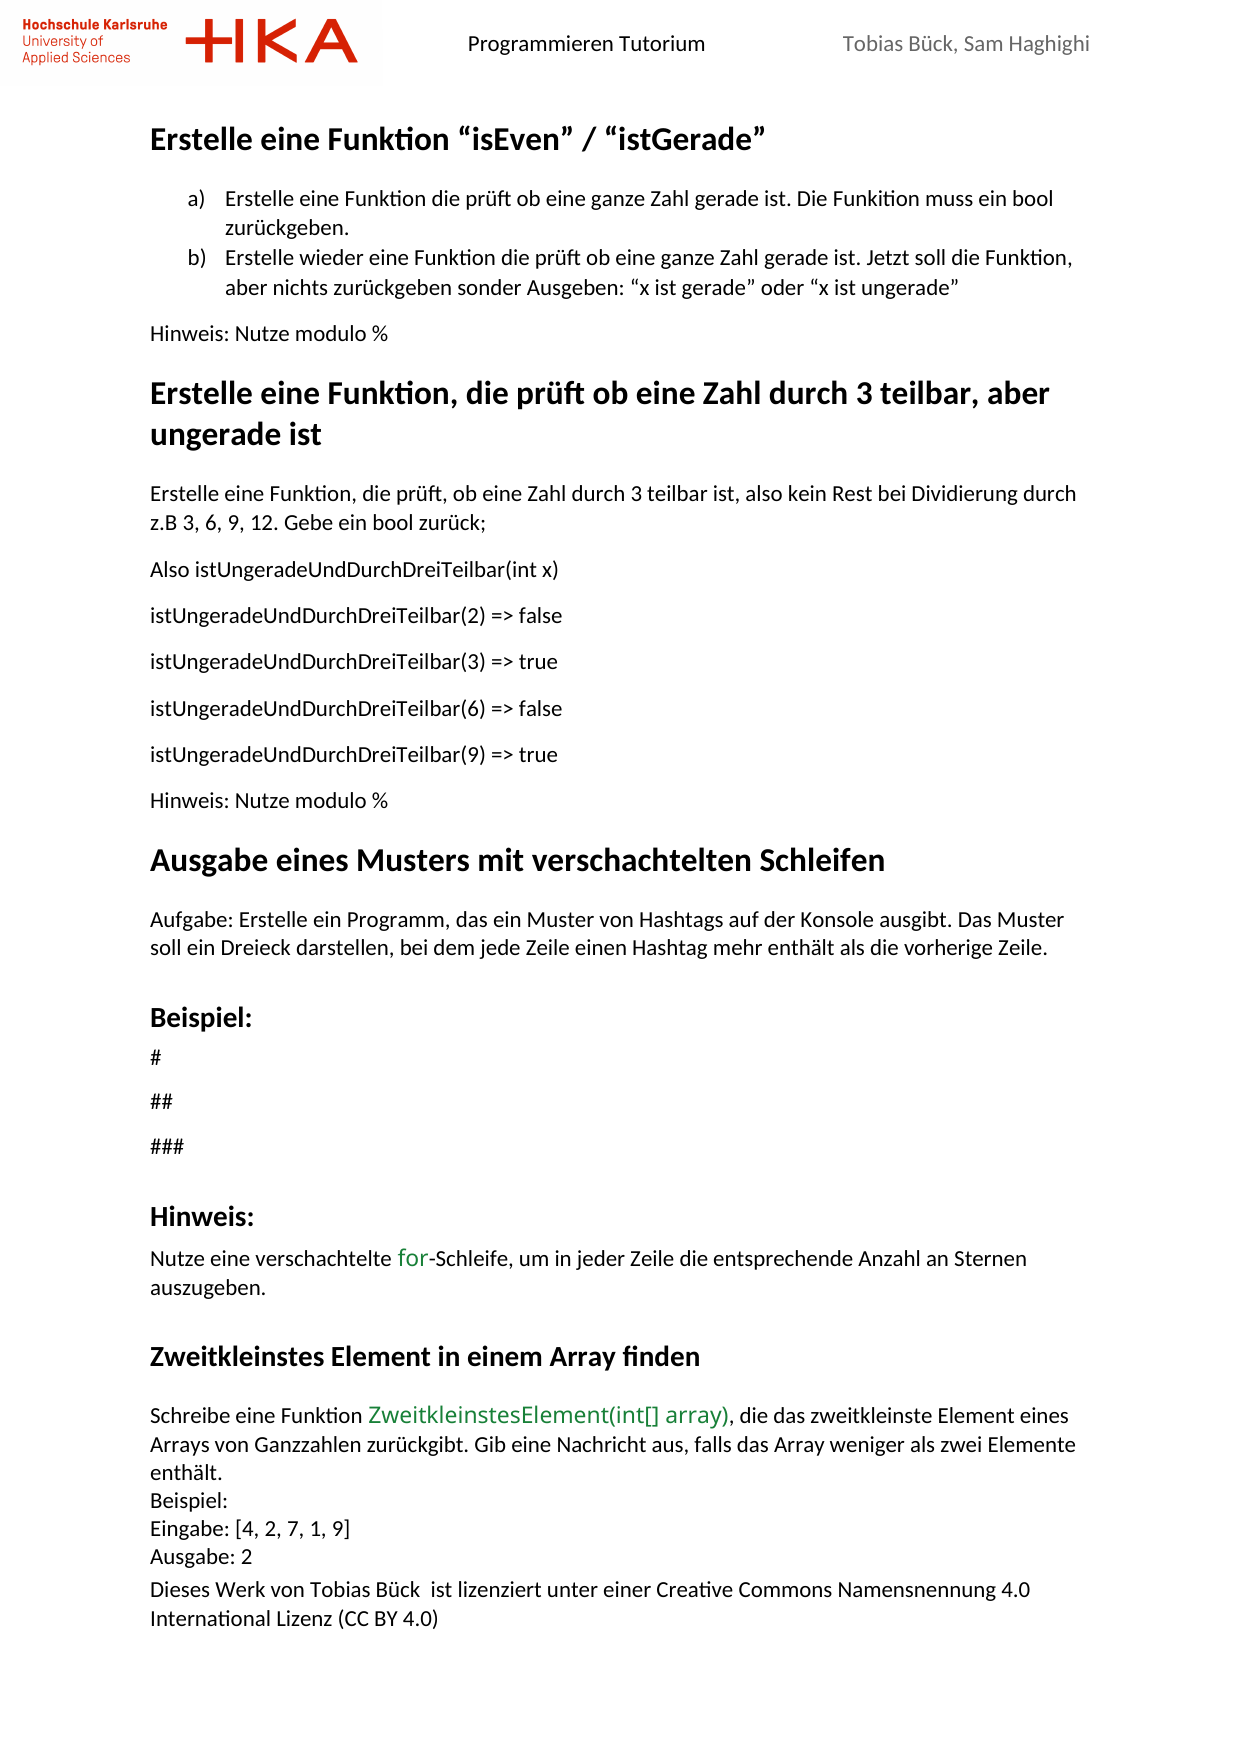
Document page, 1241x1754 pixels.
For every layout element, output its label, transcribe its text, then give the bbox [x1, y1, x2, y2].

text ## [150, 1087, 1090, 1115]
text ### [150, 1132, 1090, 1160]
subtitle Hinweis: [150, 1198, 1090, 1233]
subtitle Ausgabe eines Musters mit verschachtelten Schleifen [150, 839, 1090, 880]
list Erstelle wieder eine Funktion die prüft ob eine ganze Zahl gerade ist. Jetzt soll die Funktion, aber nichts zurückgeben sonder Ausgeben: “x ist gerade” oder “x ist ungerade” [187, 243, 1090, 301]
subtitle Beispiel: [150, 999, 1090, 1034]
text Hinweis: Nutze modulo % [150, 319, 1090, 347]
subtitle Erstelle eine Funktion, die prüft ob eine Zahl durch 3 teilbar, aber ungerade ist [150, 372, 1090, 454]
text istUngeradeUndDurchDreiTeilbar(6) => false [150, 694, 1090, 722]
picture [0, 0, 383, 86]
text istUngeradeUndDurchDreiTeilbar(2) => false [150, 601, 1090, 629]
text Nutze eine verschachtelte for-Schleife, um in jeder Zeile die entsprechende Anzahl an Sternen auszugeben. [150, 1242, 1090, 1301]
text Schreibe eine Funktion ZweitkleinstesElement(int[] array), die das zweitkleinste Element eines Arrays von Ganzzahlen zurückgibt. Gib eine Nachricht aus, falls das Array weniger als zwei Elemente enthält. Beispiel: Eingabe: [4, 2, 7, 1, 9] Ausgabe: 2 [150, 1399, 1090, 1570]
text Hinweis: Nutze modulo % [150, 786, 1090, 814]
text Erstelle eine Funktion, die prüft, ob eine Zahl durch 3 teilbar ist, also kein Rest bei Dividierung durch z.B 3, 6, 9, 12. Gebe ein bool zurück; [150, 479, 1090, 536]
subtitle Erstelle eine Funktion “isEven” / “istGerade” [150, 118, 1090, 159]
text istUngeradeUndDurchDreiTeilbar(3) => true [150, 647, 1090, 675]
text Also istUngeradeUndDurchDreiTeilbar(int x) [150, 555, 1090, 583]
list Erstelle eine Funktion die prüft ob eine ganze Zahl gerade ist. Die Funkition muss ein bool zurückgeben. [187, 184, 1090, 241]
text # [150, 1043, 1090, 1071]
text istUngeradeUndDurchDreiTeilbar(9) => true [150, 740, 1090, 768]
text Aufgabe: Erstelle ein Programm, das ein Muster von Hashtags auf der Konsole ausgibt. Das Muster soll ein Dreieck darstellen, bei dem jede Zeile einen Hashtag mehr enthält als die vorherige Zeile. [150, 905, 1090, 961]
subtitle Zweitkleinstes Element in einem Array finden [150, 1338, 1090, 1374]
